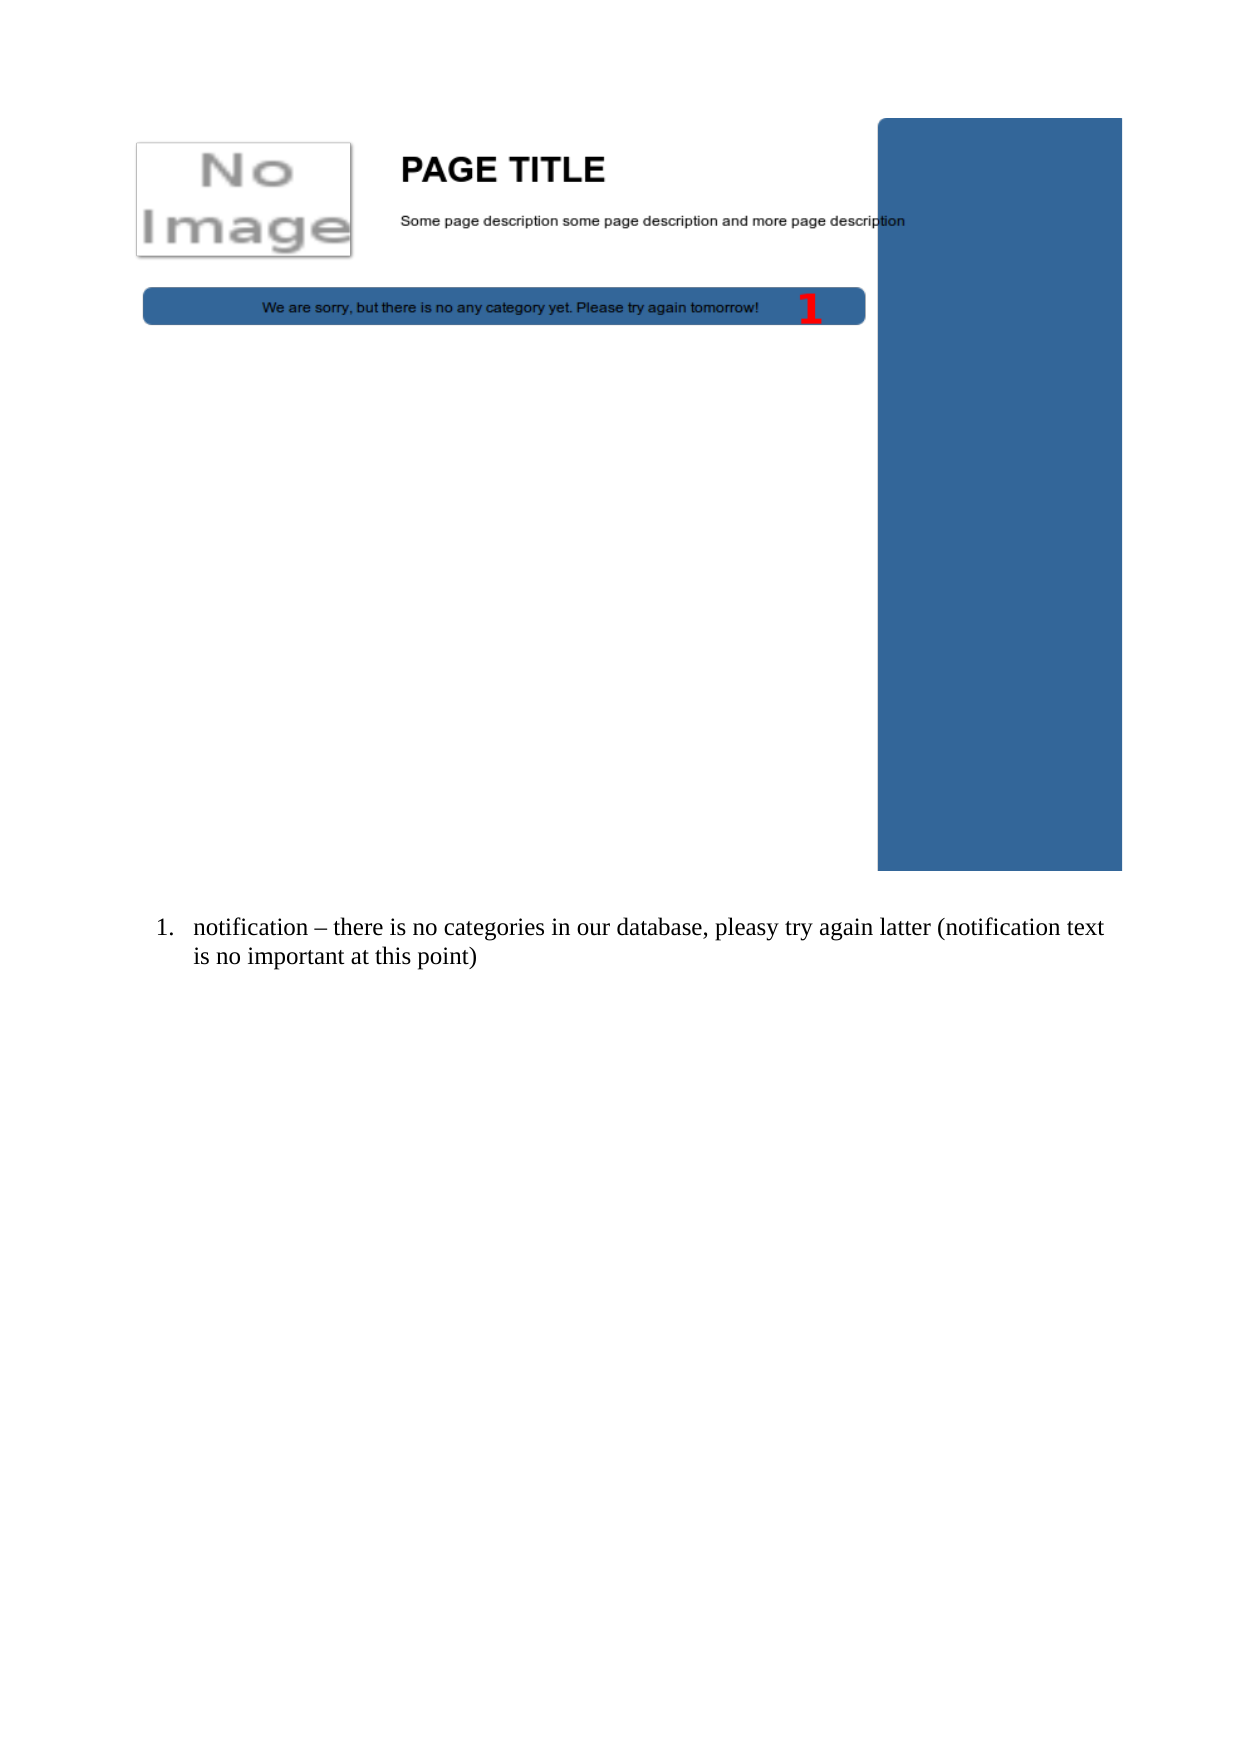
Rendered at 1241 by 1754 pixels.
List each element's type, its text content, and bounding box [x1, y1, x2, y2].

picture [118, 118, 1123, 871]
list notification – there is no categories in our database, pleasy try again latter (notification text is no important at this point) [156, 912, 1122, 970]
